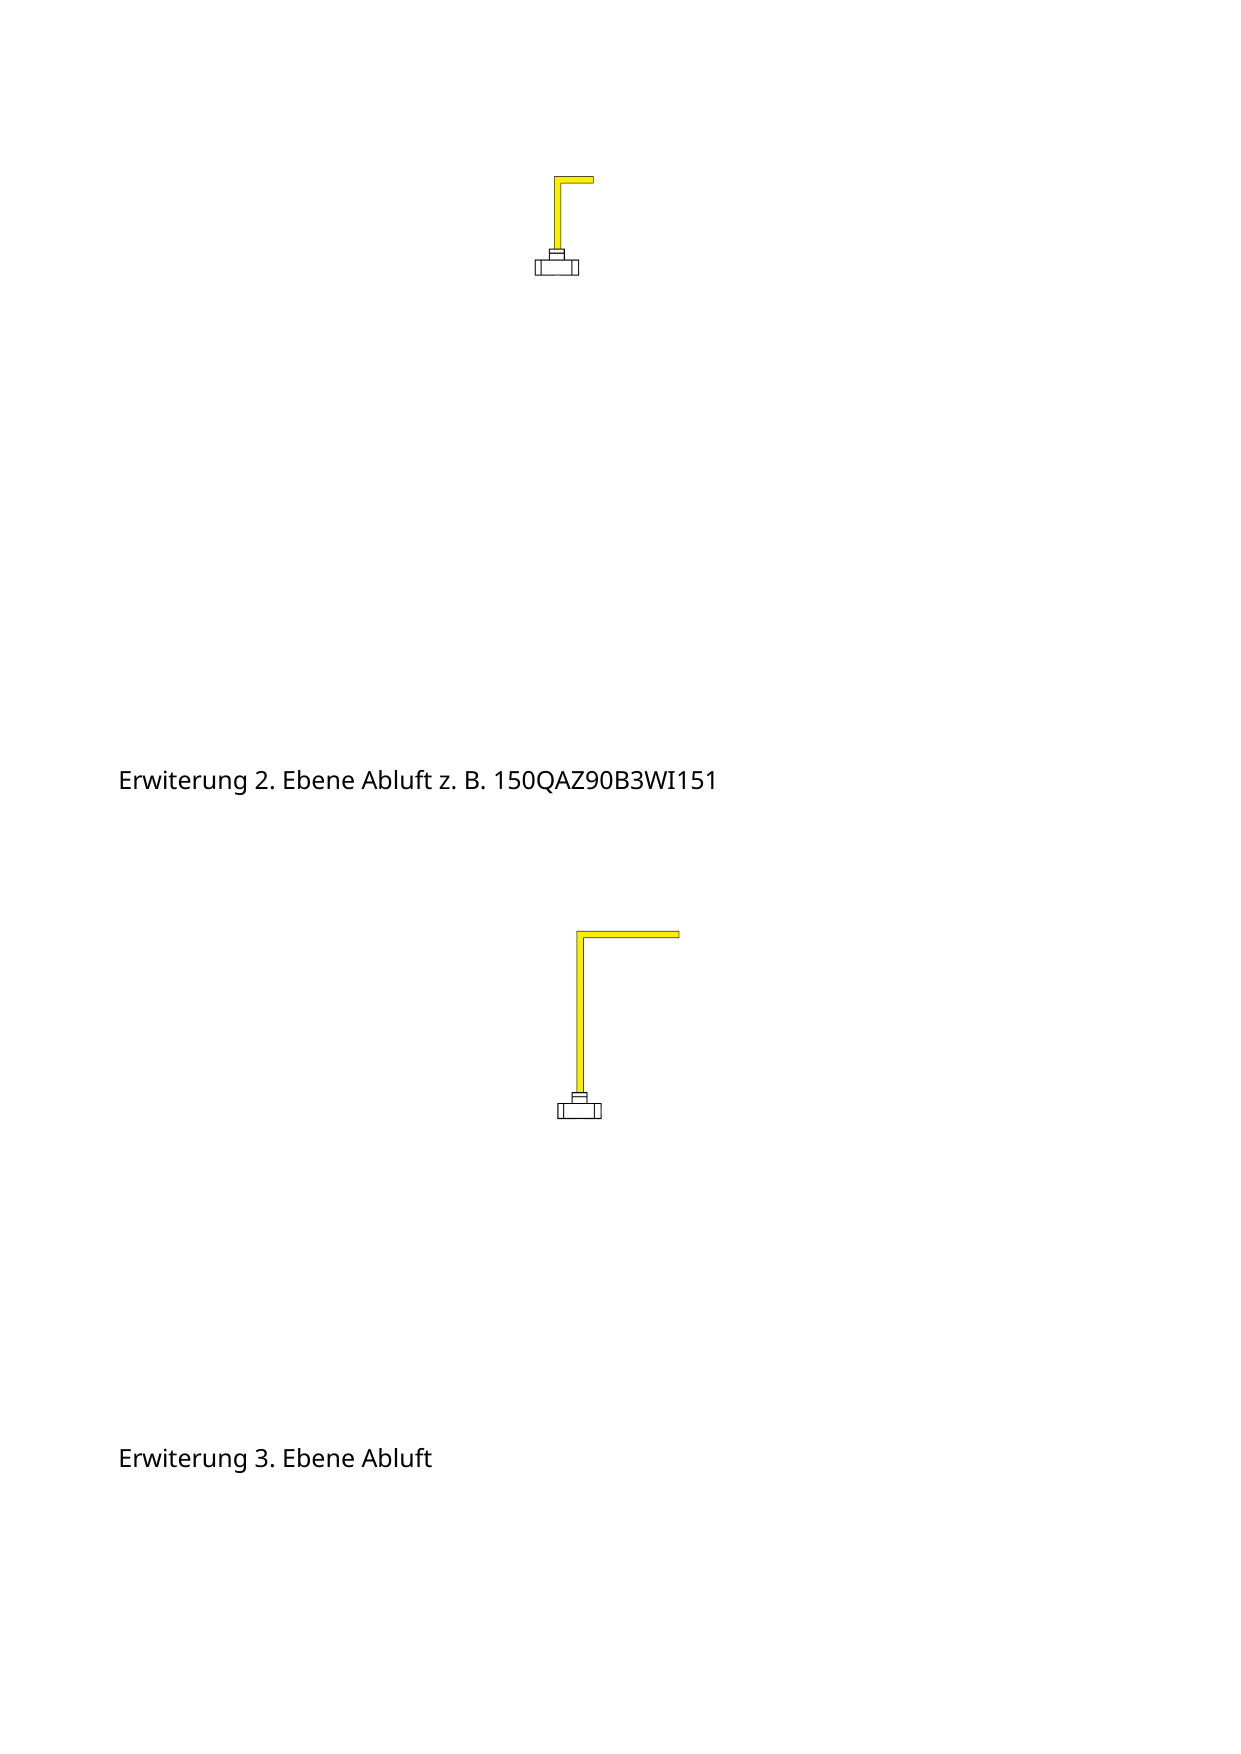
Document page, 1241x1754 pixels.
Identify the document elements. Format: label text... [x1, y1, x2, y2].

picture [118, 118, 1122, 763]
text Erwiterung 2. Ebene Abluft z. B. 150QAZ90B3WI151 [118, 763, 1122, 796]
picture [118, 796, 1122, 1441]
text Erwiterung 3. Ebene Abluft [118, 1441, 1122, 1475]
